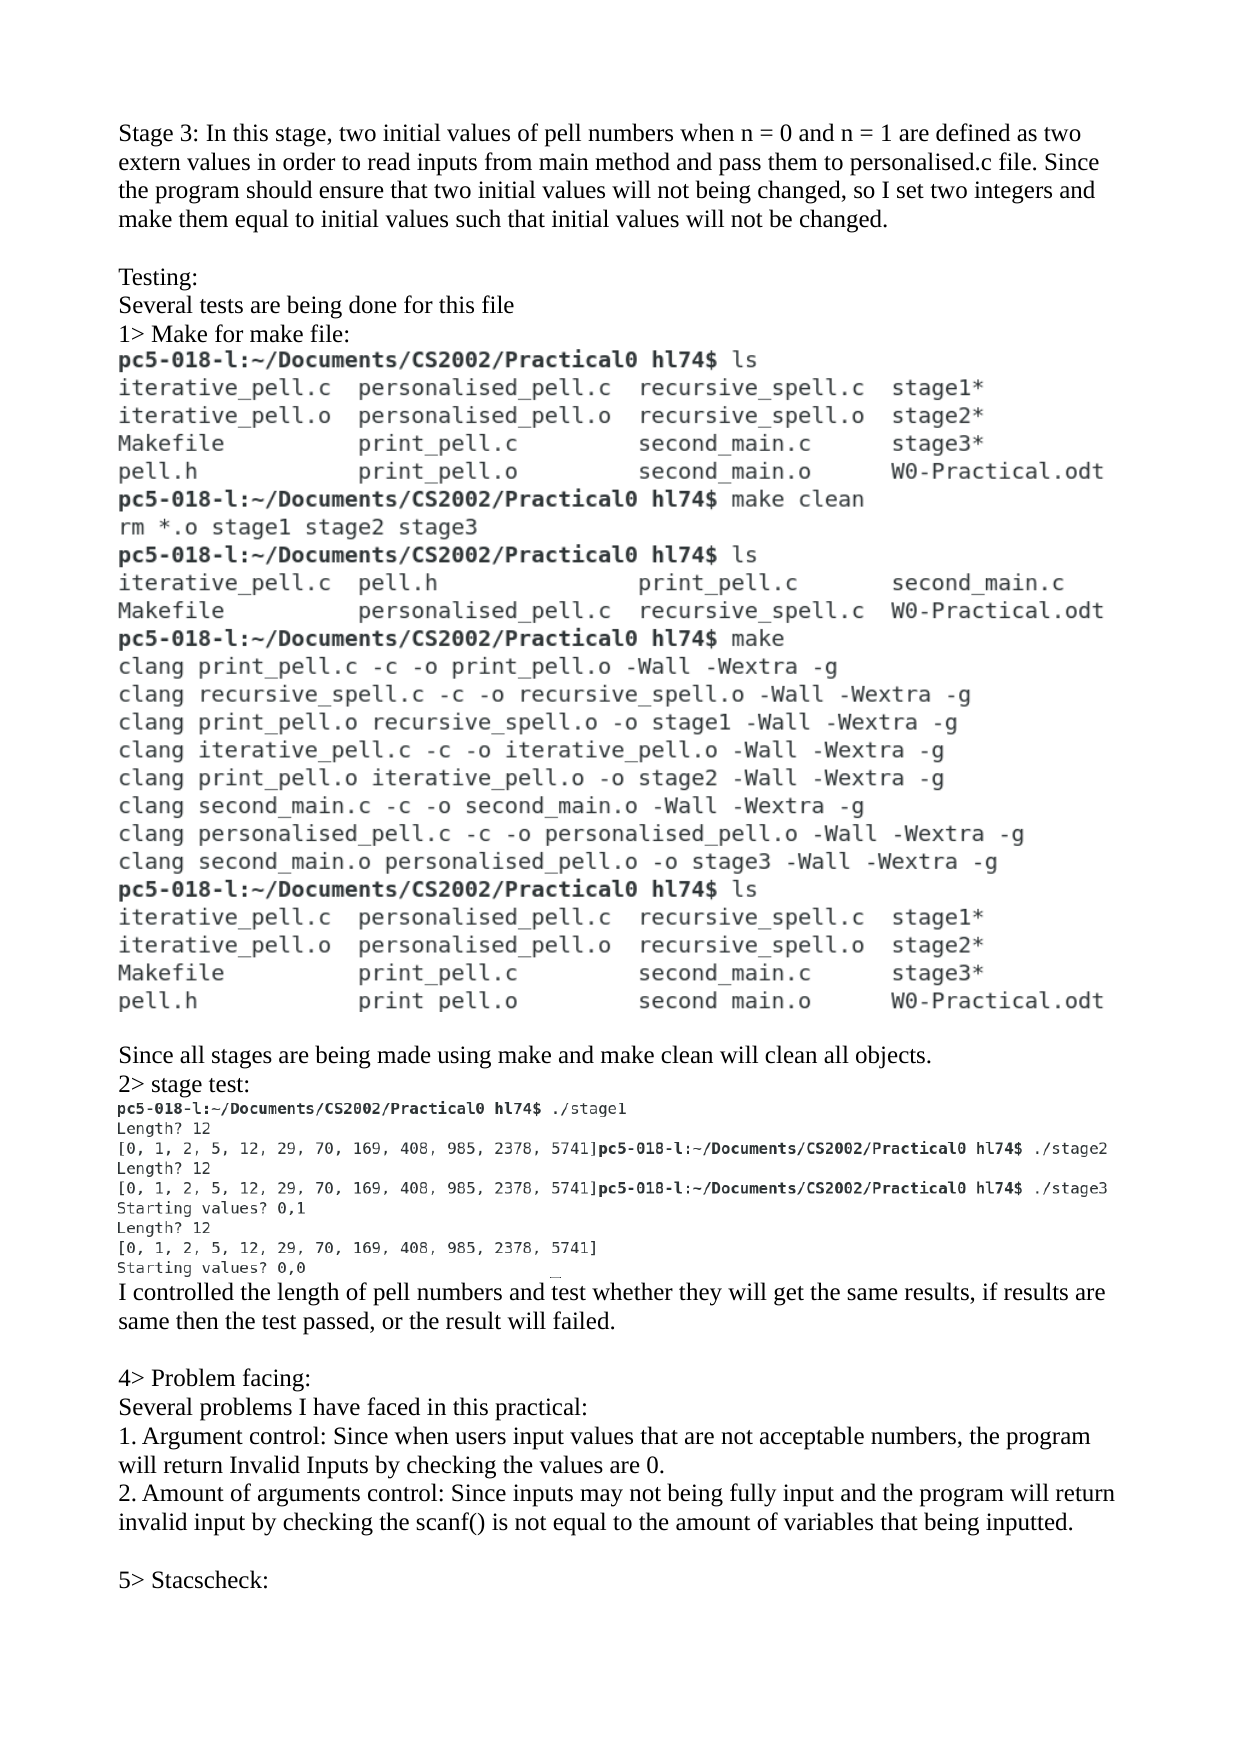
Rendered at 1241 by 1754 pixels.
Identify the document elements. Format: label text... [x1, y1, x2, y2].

picture [118, 348, 1123, 1012]
text 4> Problem facing: [118, 1363, 1122, 1392]
text Since all stages are being made using make and make clean will clean all objects. [118, 1041, 1122, 1069]
text 5> Stacscheck: [118, 1565, 1122, 1593]
text 1. Argument control: Since when users input values that are not acceptable numbers, the program will return Invalid Inputs by checking the values are 0. [118, 1421, 1122, 1478]
text 2. Amount of arguments control: Since inputs may not being fully input and the program will return invalid input by checking the scanf() is not equal to the amount of variables that being inputted. [118, 1478, 1122, 1536]
text Stage 3: In this stage, two initial values of pell numbers when n = 0 and n = 1 are defined as two extern values in order to read inputs from main method and pass them to personalised.c file. Since the program should ensure that two initial values will not being changed, so I set two integers and make them equal to initial values such that initial values will not be changed. [118, 118, 1122, 233]
text Testing: [118, 262, 1122, 291]
text Several tests are being done for this file [118, 291, 1122, 319]
text Several problems I have faced in this practical: [118, 1392, 1122, 1421]
text I controlled the length of pell numbers and test whether they will get the same results, if results are same then the test passed, or the result will failed. [118, 1278, 1122, 1335]
picture [118, 1098, 1123, 1278]
text 1> Make for make file: [118, 319, 1122, 348]
text 2> stage test: [118, 1069, 1122, 1098]
